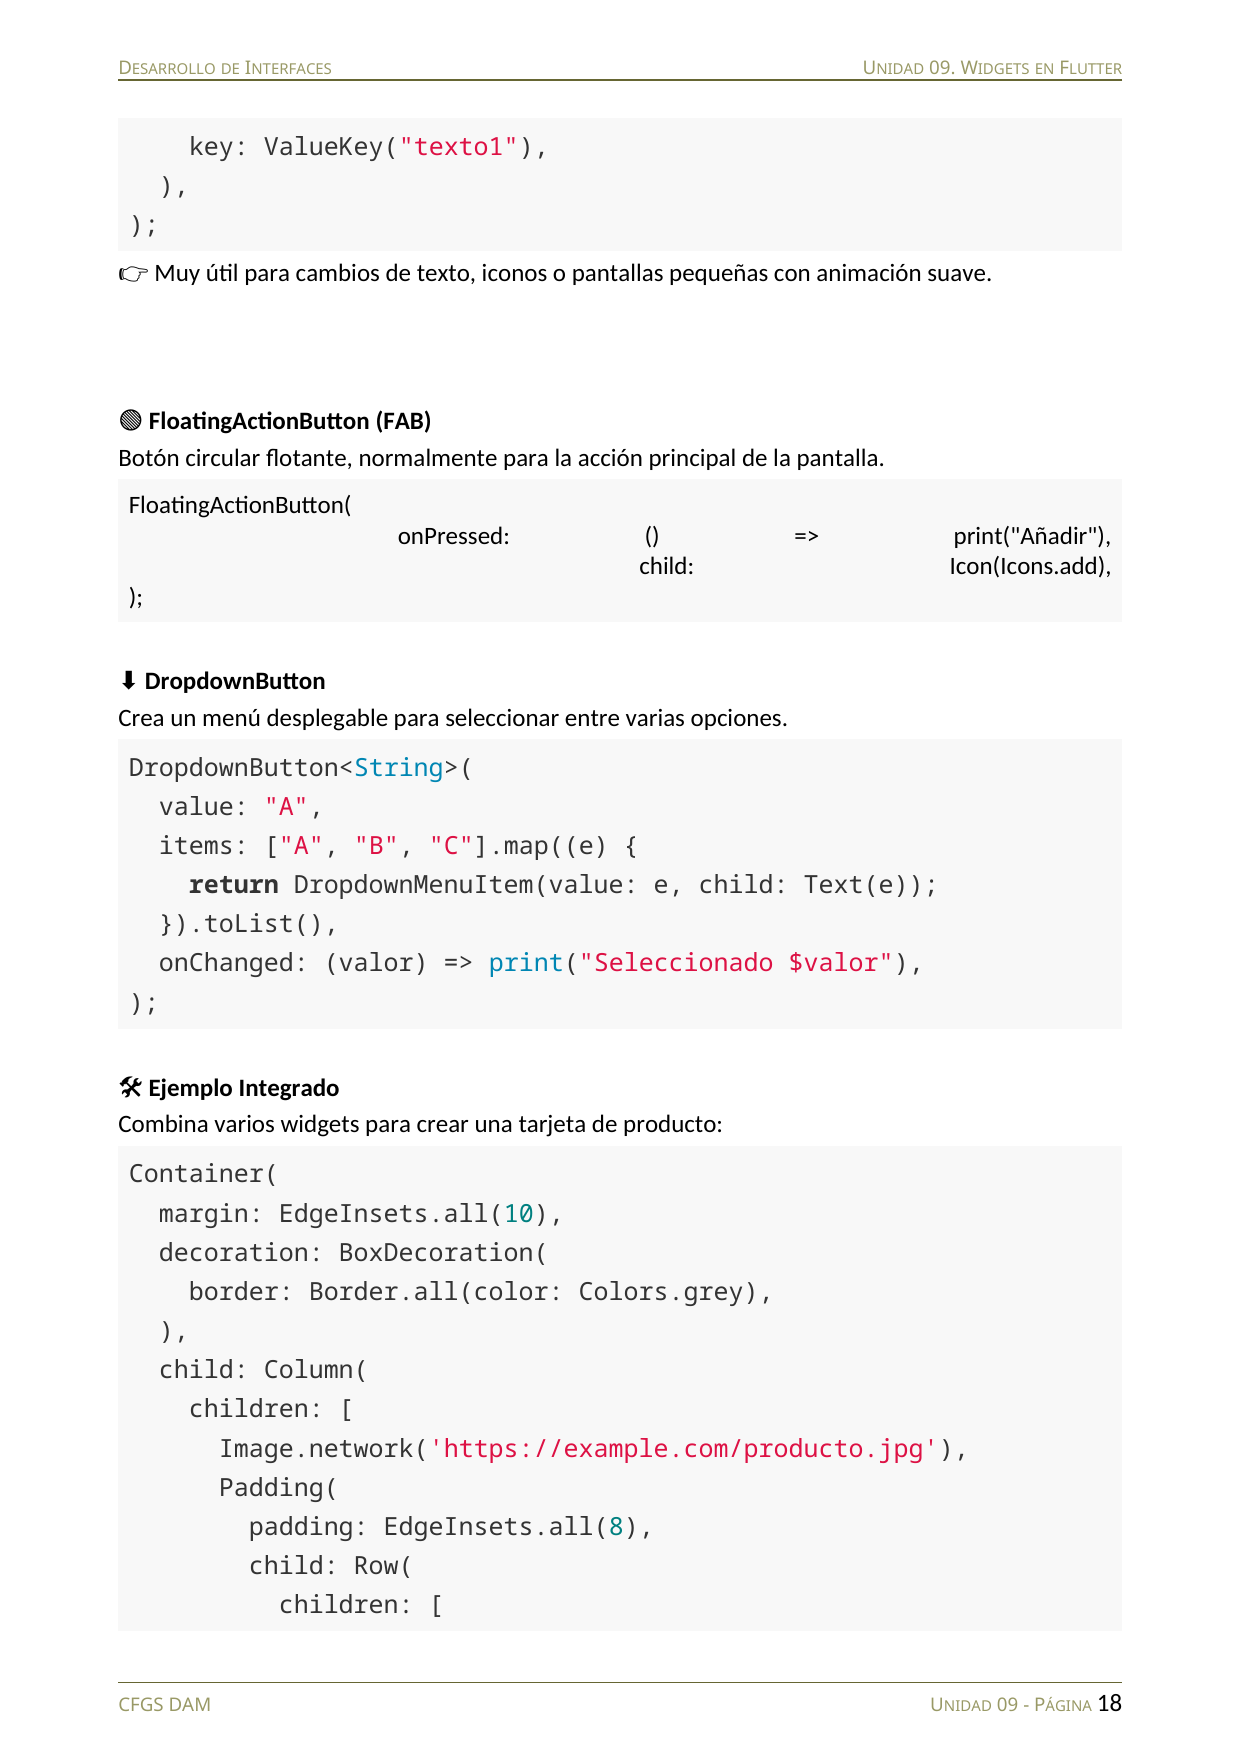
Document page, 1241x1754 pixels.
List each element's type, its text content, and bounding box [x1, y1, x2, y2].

table_header DropdownButton<String>( value: "A", items: ["A", "B", "C"].map((e) { return DropdownMenuItem(value: e, child: Text(e)); }).toList(), onChanged: (valor) => print("Seleccionado $valor"), ); [118, 739, 1122, 1029]
text 👉 Muy útil para cambios de texto, iconos o pantallas pequeñas con animación suave. [118, 257, 1122, 288]
table_header FloatingActionButton( onPressed: () => print("Añadir"), child: Icon(Icons.add), ); [118, 479, 1122, 622]
text 🛠️ Ejemplo Integrado [118, 1072, 1122, 1102]
text Botón circular flotante, normalmente para la acción principal de la pantalla. [118, 442, 1122, 473]
text ⬇️ DropdownButton [118, 665, 1122, 695]
table_header Container( margin: EdgeInsets.all(10), decoration: BoxDecoration( border: Border.all(color: Colors.grey), ), child: Column( children: [ Image.network('https://example.com/producto.jpg'), Padding( padding: EdgeInsets.all(8), child: Row( children: [ [118, 1146, 1122, 1631]
text 🟢 FloatingActionButton (FAB) [118, 405, 1122, 436]
table_header key: ValueKey("texto1"), ), ); [118, 118, 1122, 251]
text Combina varios widgets para crear una tarjeta de producto: [118, 1109, 1122, 1139]
text Crea un menú desplegable para seleccionar entre varias opciones. [118, 702, 1122, 732]
